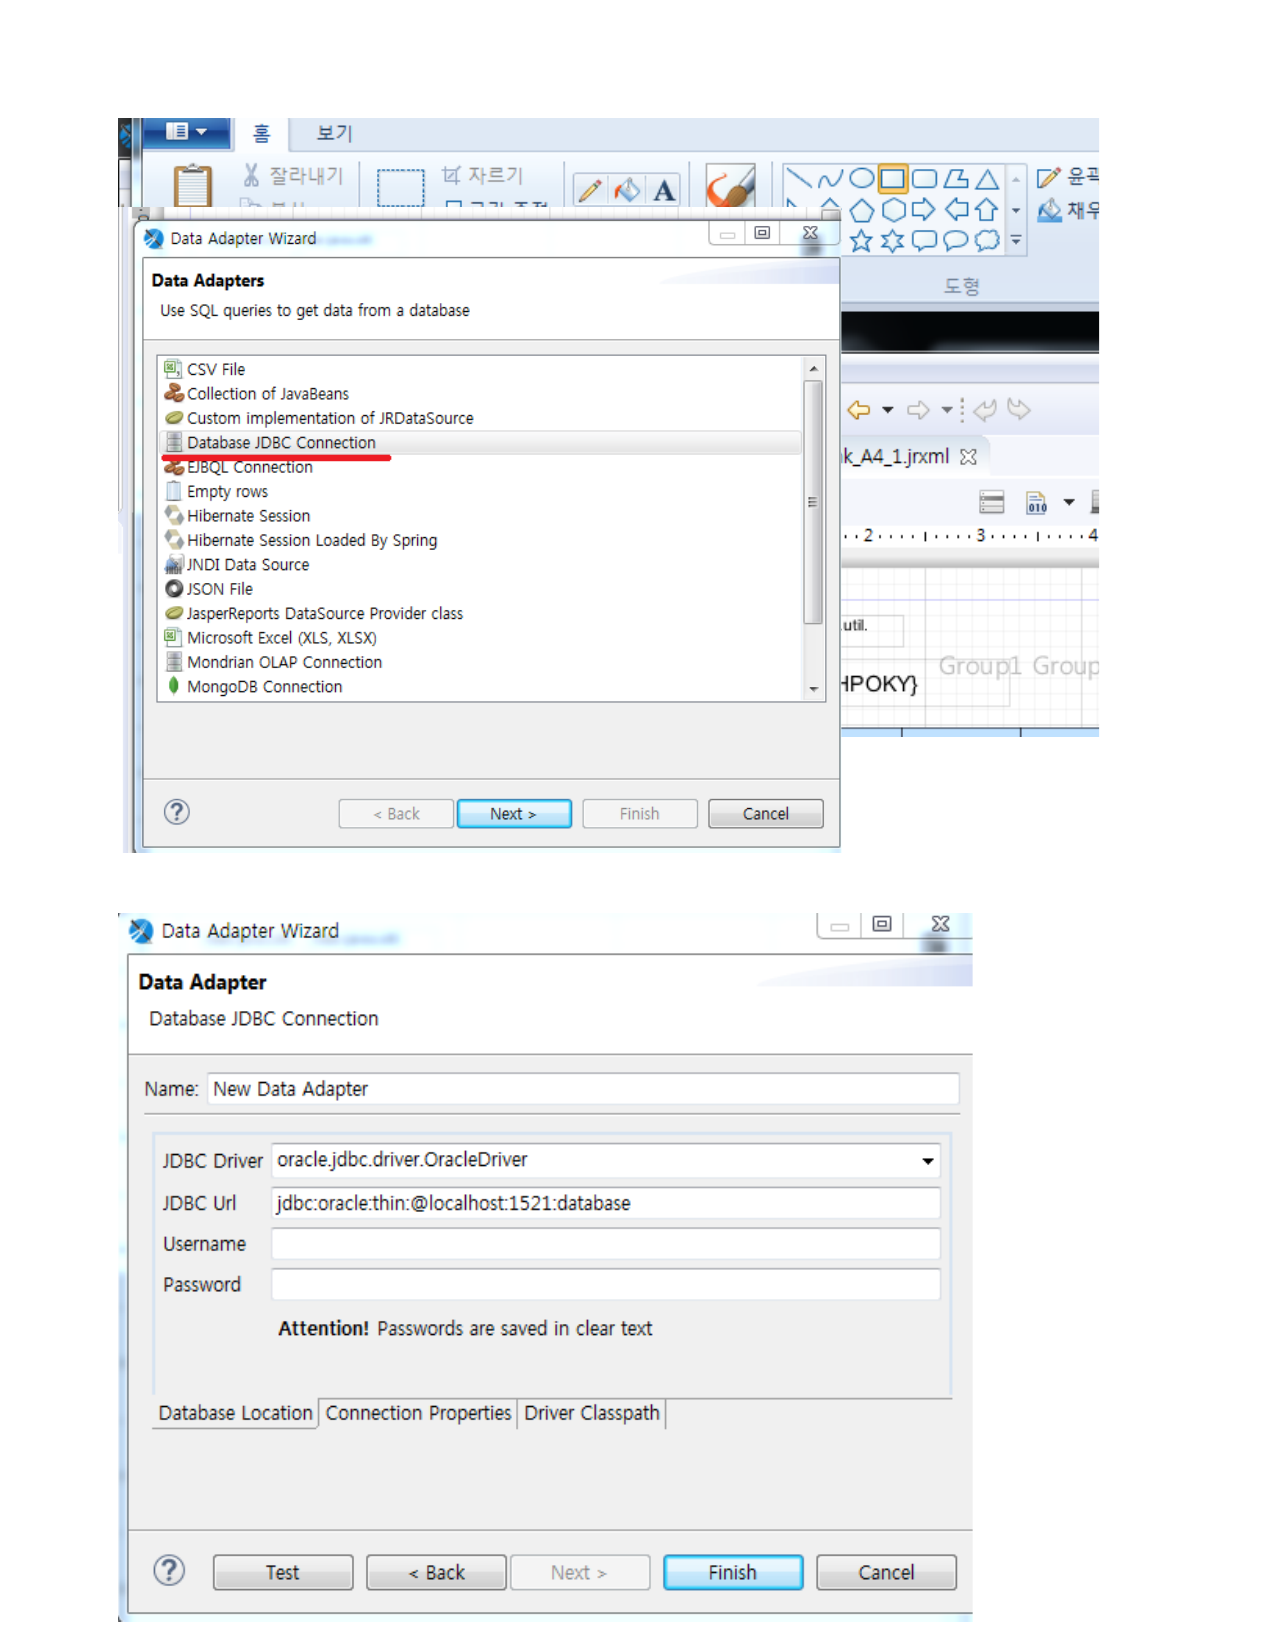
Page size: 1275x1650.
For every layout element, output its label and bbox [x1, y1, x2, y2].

picture [118, 118, 1100, 853]
picture [118, 913, 973, 1622]
